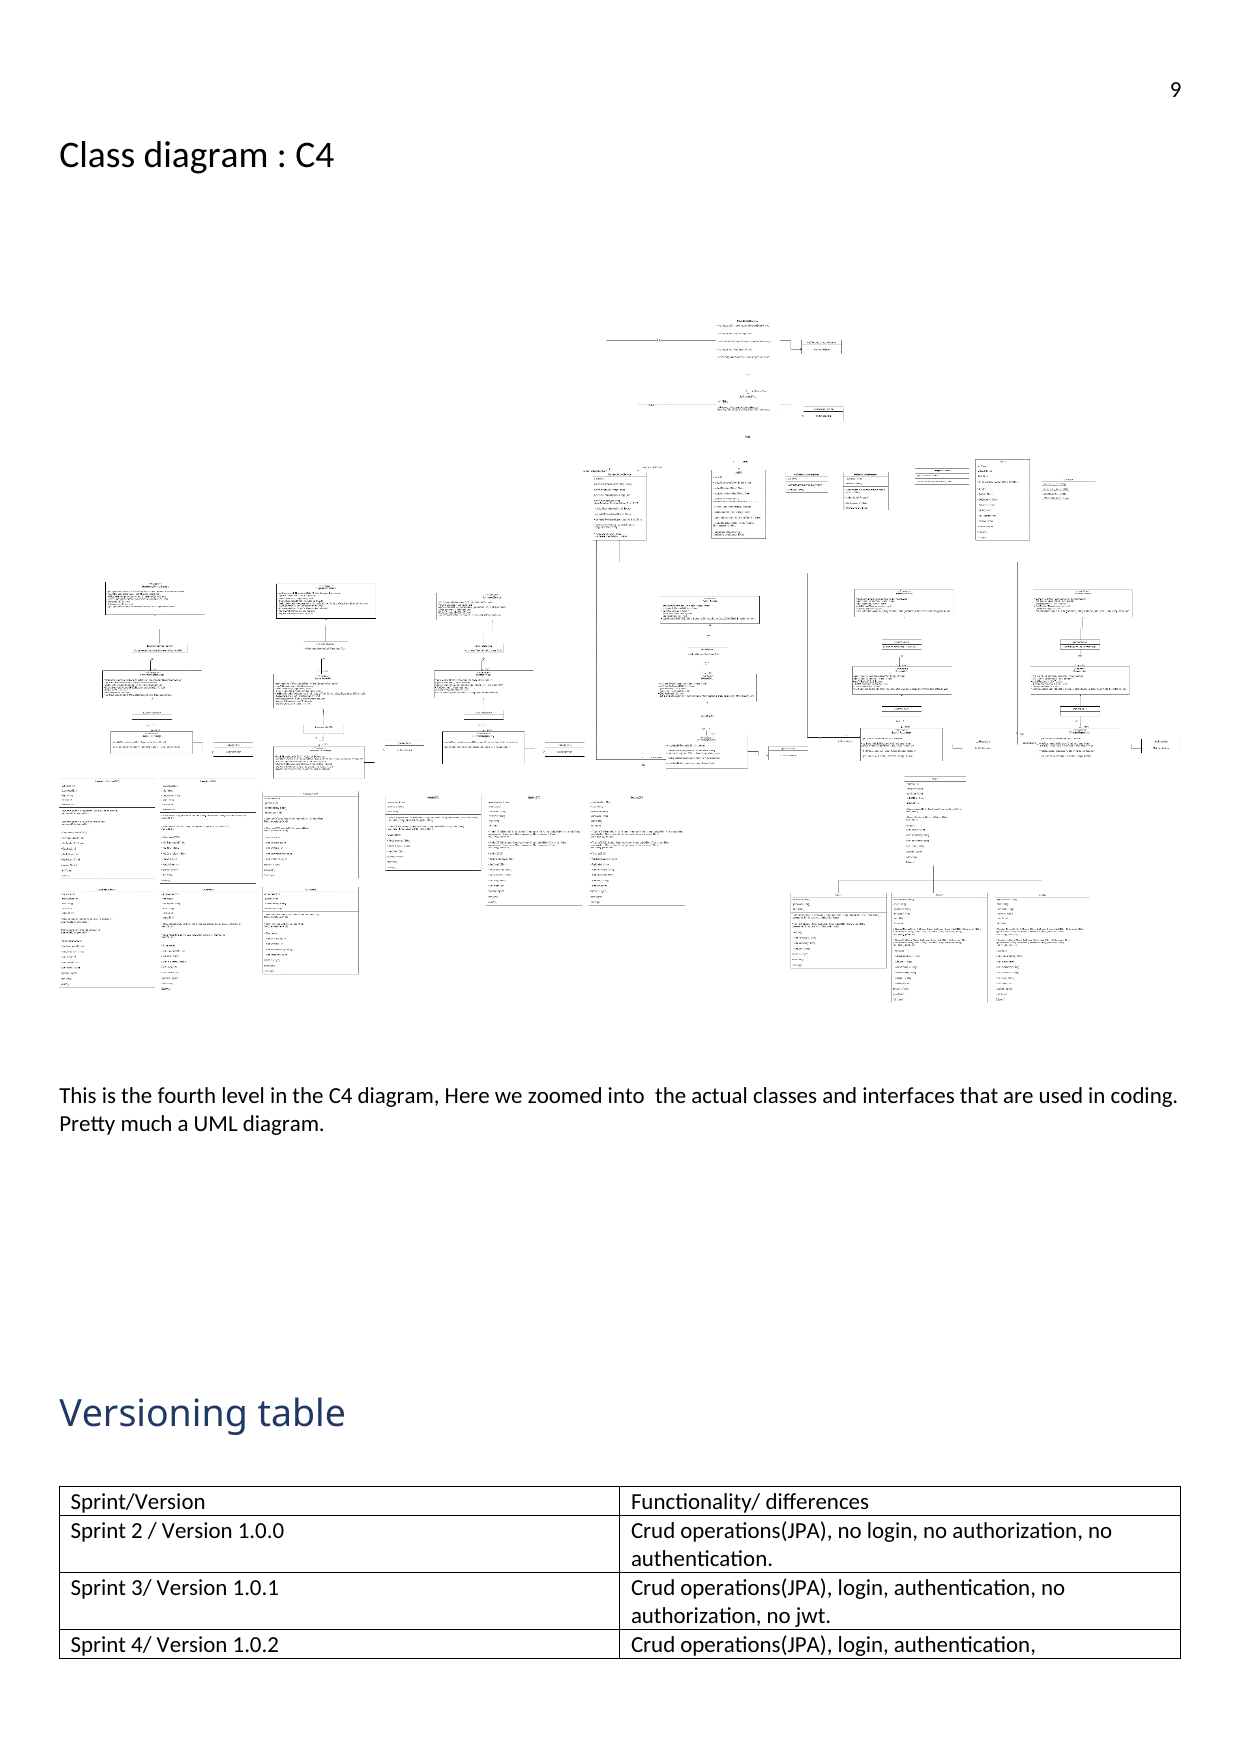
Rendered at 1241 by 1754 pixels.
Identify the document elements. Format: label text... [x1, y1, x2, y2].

table_cell Crud operations(JPA), login, authentication, no authorization, no jwt. [620, 1573, 1180, 1629]
table_cell Sprint 3/ Version 1.0.1 [60, 1573, 619, 1629]
table_cell Crud operations(JPA), login, authentication, [620, 1630, 1180, 1658]
text Class diagram : C4 [59, 131, 1181, 177]
table_cell Crud operations(JPA), no login, no authorization, no authentication. [620, 1516, 1180, 1572]
subtitle Versioning table [59, 1386, 1181, 1437]
text This is the fourth level in the C4 diagram, Here we zoomed into the actual classes and interfaces that are used in coding. Pretty much a UML diagram. [59, 1081, 1181, 1137]
table_cell Sprint 4/ Version 1.0.2 [60, 1630, 619, 1658]
table_header Functionality/ differences [620, 1487, 1180, 1515]
table_header Sprint/Version [60, 1487, 619, 1515]
table_cell Sprint 2 / Version 1.0.0 [60, 1516, 619, 1572]
